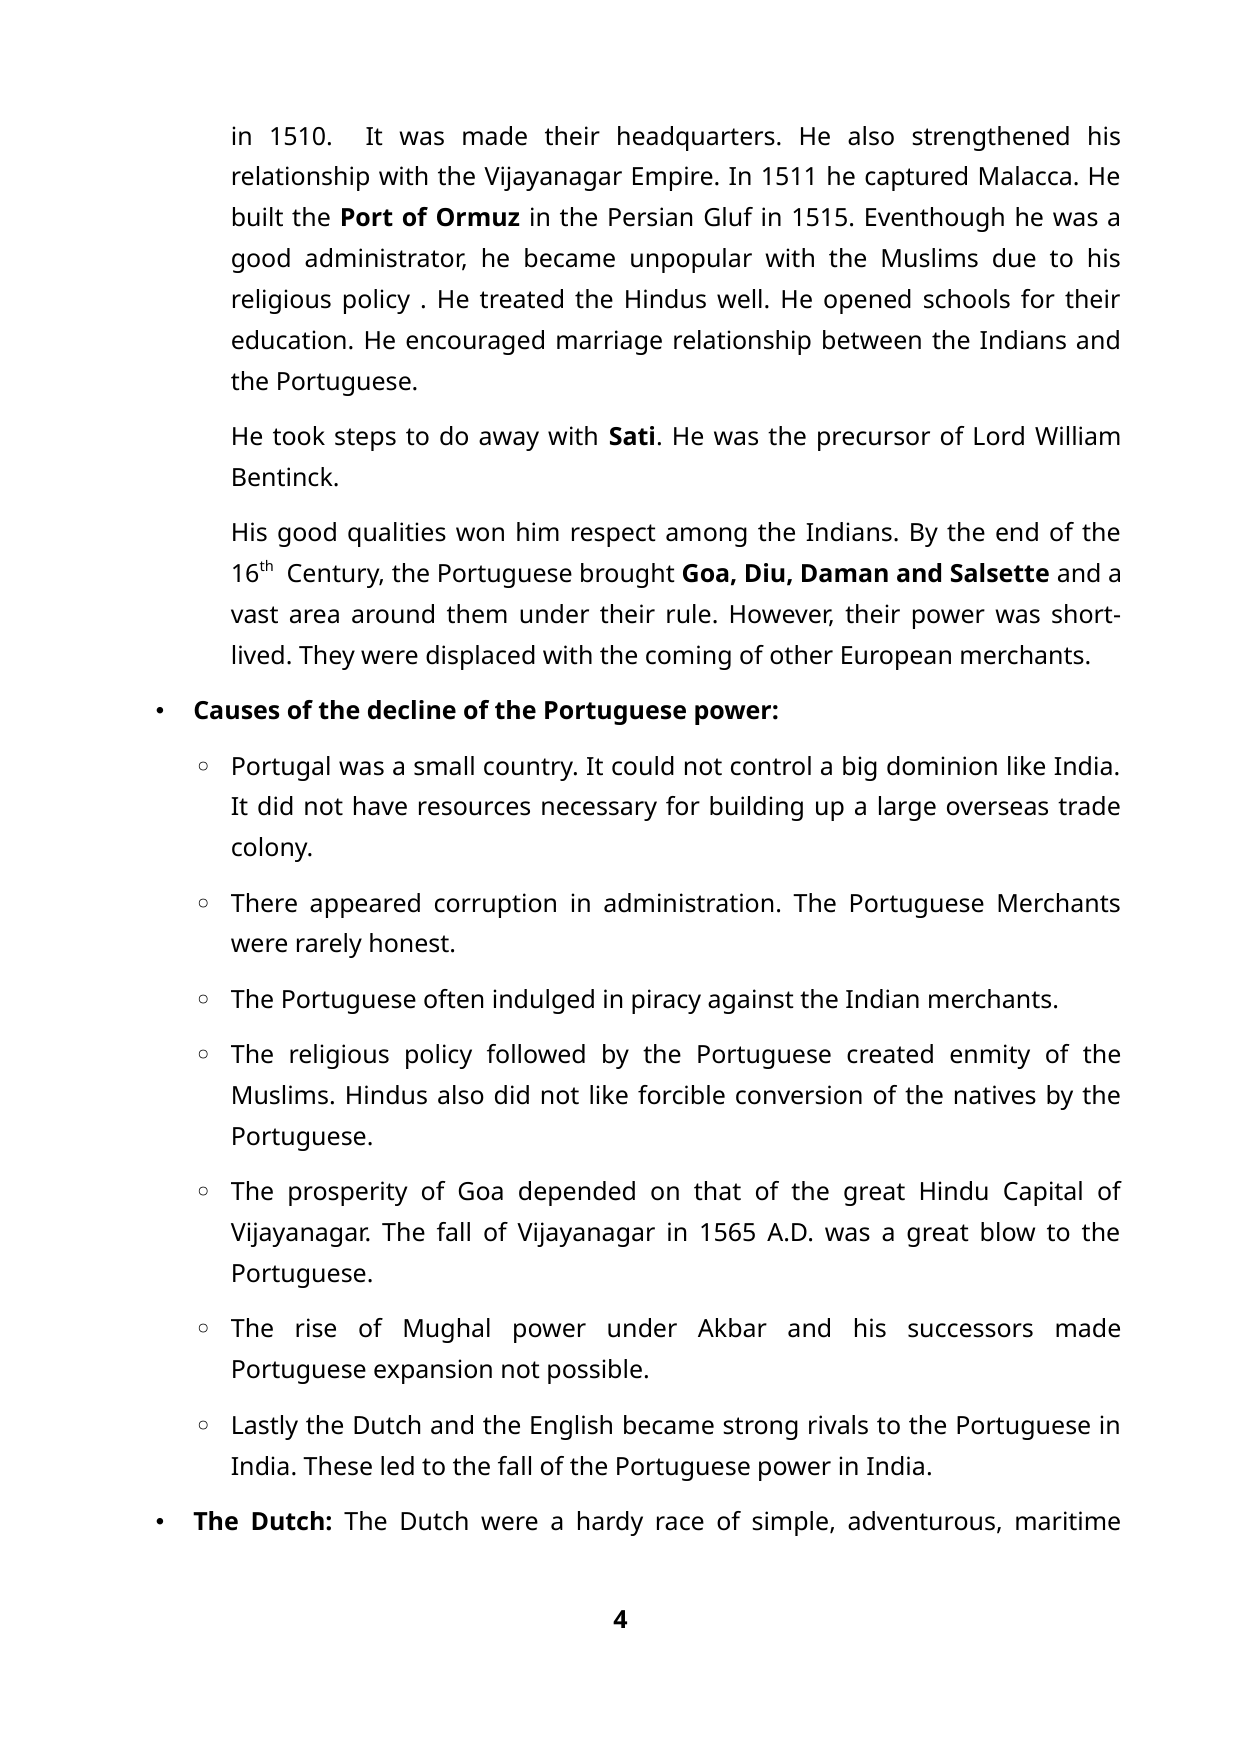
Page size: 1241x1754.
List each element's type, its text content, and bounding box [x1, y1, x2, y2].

list The Portuguese often indulged in piracy against the Indian merchants. [193, 981, 1122, 1016]
list The religious policy followed by the Portuguese created enmity of the Muslims. Hindus also did not like forcible conversion of the natives by the Portuguese. [193, 1037, 1122, 1153]
list in 1510. It was made their headquarters. He also strengthened his relationship with the Vijayanagar Empire. In 1511 he captured Malacca. He built the Port of Ormuz in the Persian Gluf in 1515. Eventhough he was a good administrator, he became unpopular with the Muslims due to his religious policy . He treated the Hindus well. He opened schools for their education. He encouraged marriage relationship between the Indians and the Portuguese. [193, 118, 1122, 397]
list The Dutch: The Dutch were a hardy race of simple, adventurous, maritime [156, 1503, 1122, 1538]
list There appeared corruption in administration. The Portuguese Merchants were rarely honest. [193, 885, 1122, 960]
list Portugal was a small country. It could not control a big dominion like India. It did not have resources necessary for building up a large overseas trade colony. [193, 748, 1122, 864]
list Causes of the decline of the Portuguese power: [156, 693, 1122, 727]
list He took steps to do away with Sati. He was the precursor of Lord William Bentinck. [193, 418, 1122, 493]
list The rise of Mughal power under Akbar and his successors made Portuguese expansion not possible. [193, 1311, 1122, 1386]
list His good qualities won him respect among the Indians. By the end of the 16th Century, the Portuguese brought Goa, Diu, Daman and Salsette and a vast area around them under their rule. However, their power was short-lived. They were displaced with the coming of other European merchants. [193, 515, 1122, 671]
list Lastly the Dutch and the English became strong rivals to the Portuguese in India. These led to the fall of the Portuguese power in India. [193, 1407, 1122, 1482]
list The prosperity of Goa depended on that of the great Hindu Capital of Vijayanagar. The fall of Vijayanagar in 1565 A.D. was a great blow to the Portuguese. [193, 1174, 1122, 1290]
